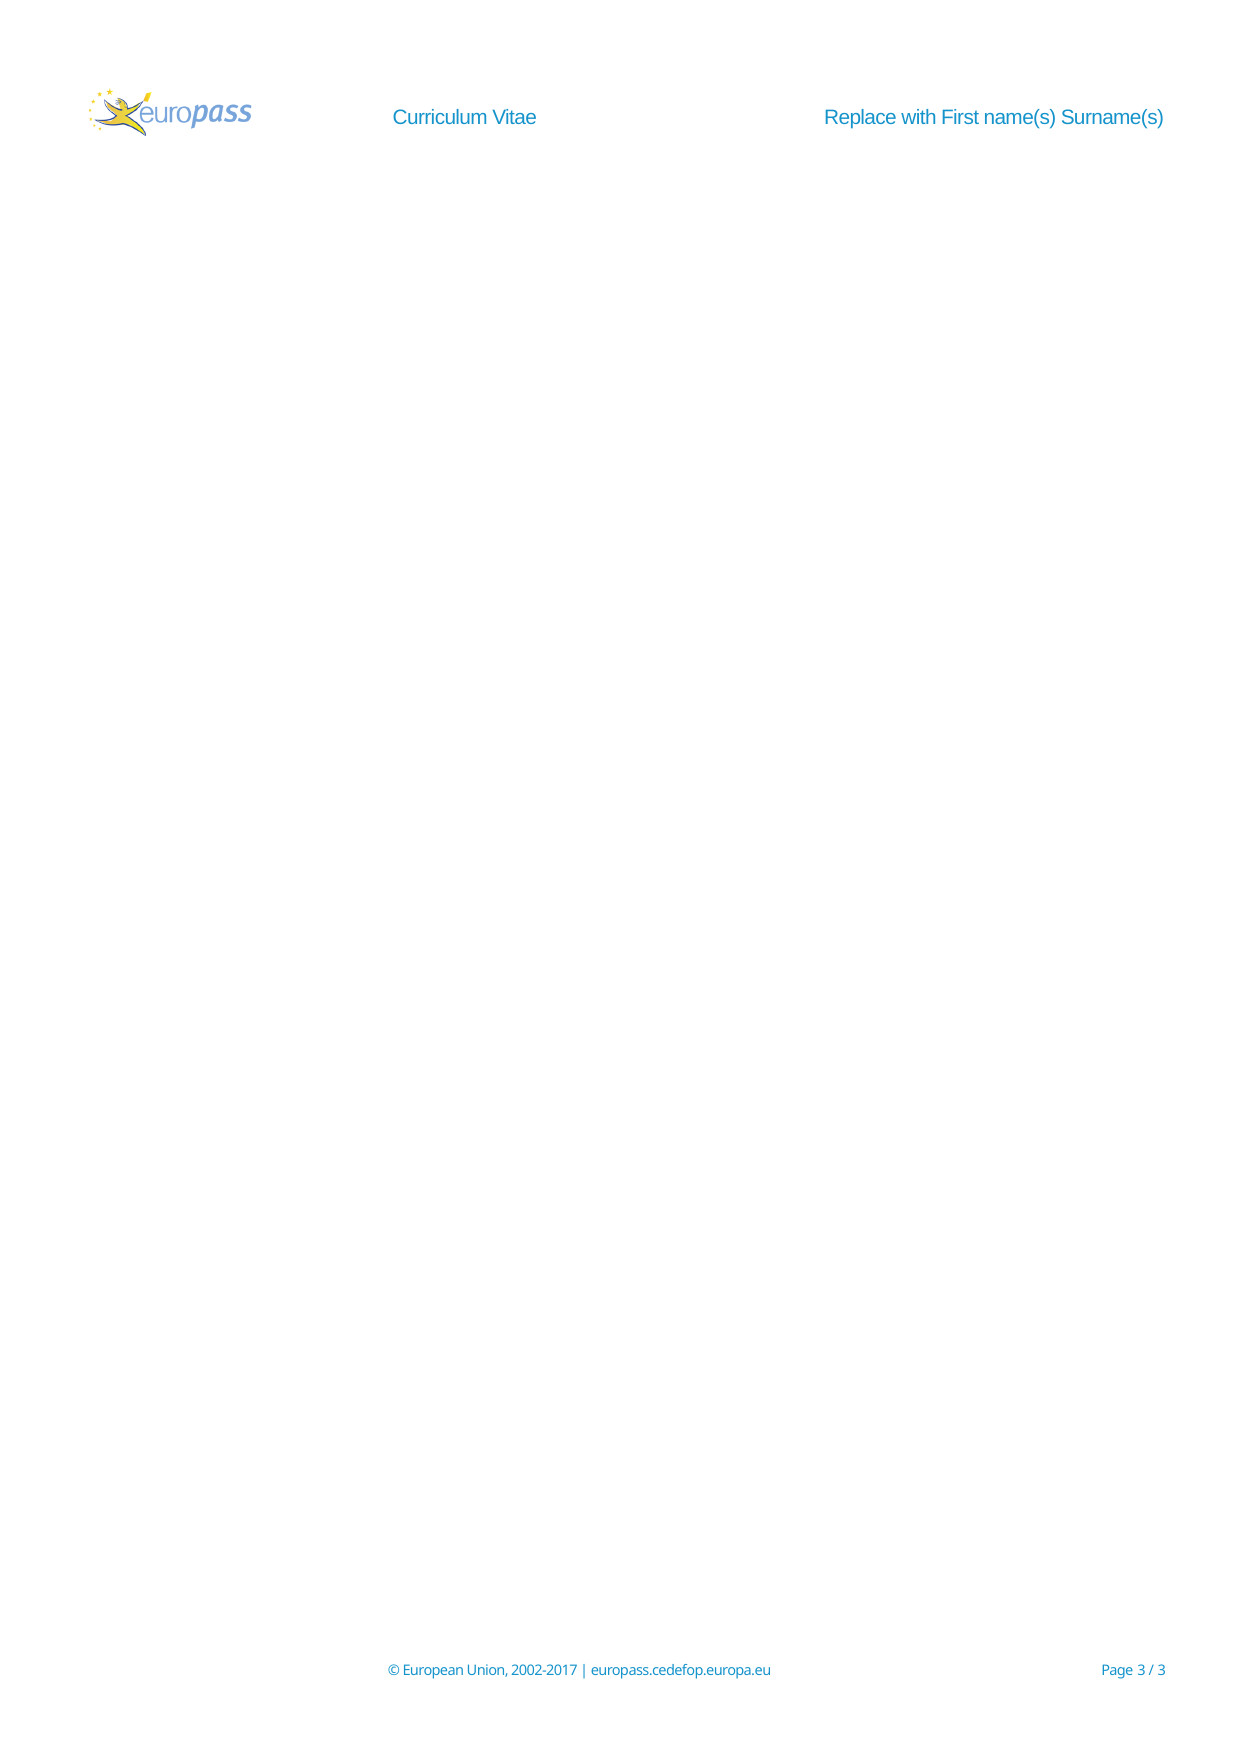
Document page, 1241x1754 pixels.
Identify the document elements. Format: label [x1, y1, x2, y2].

picture [88, 88, 252, 136]
